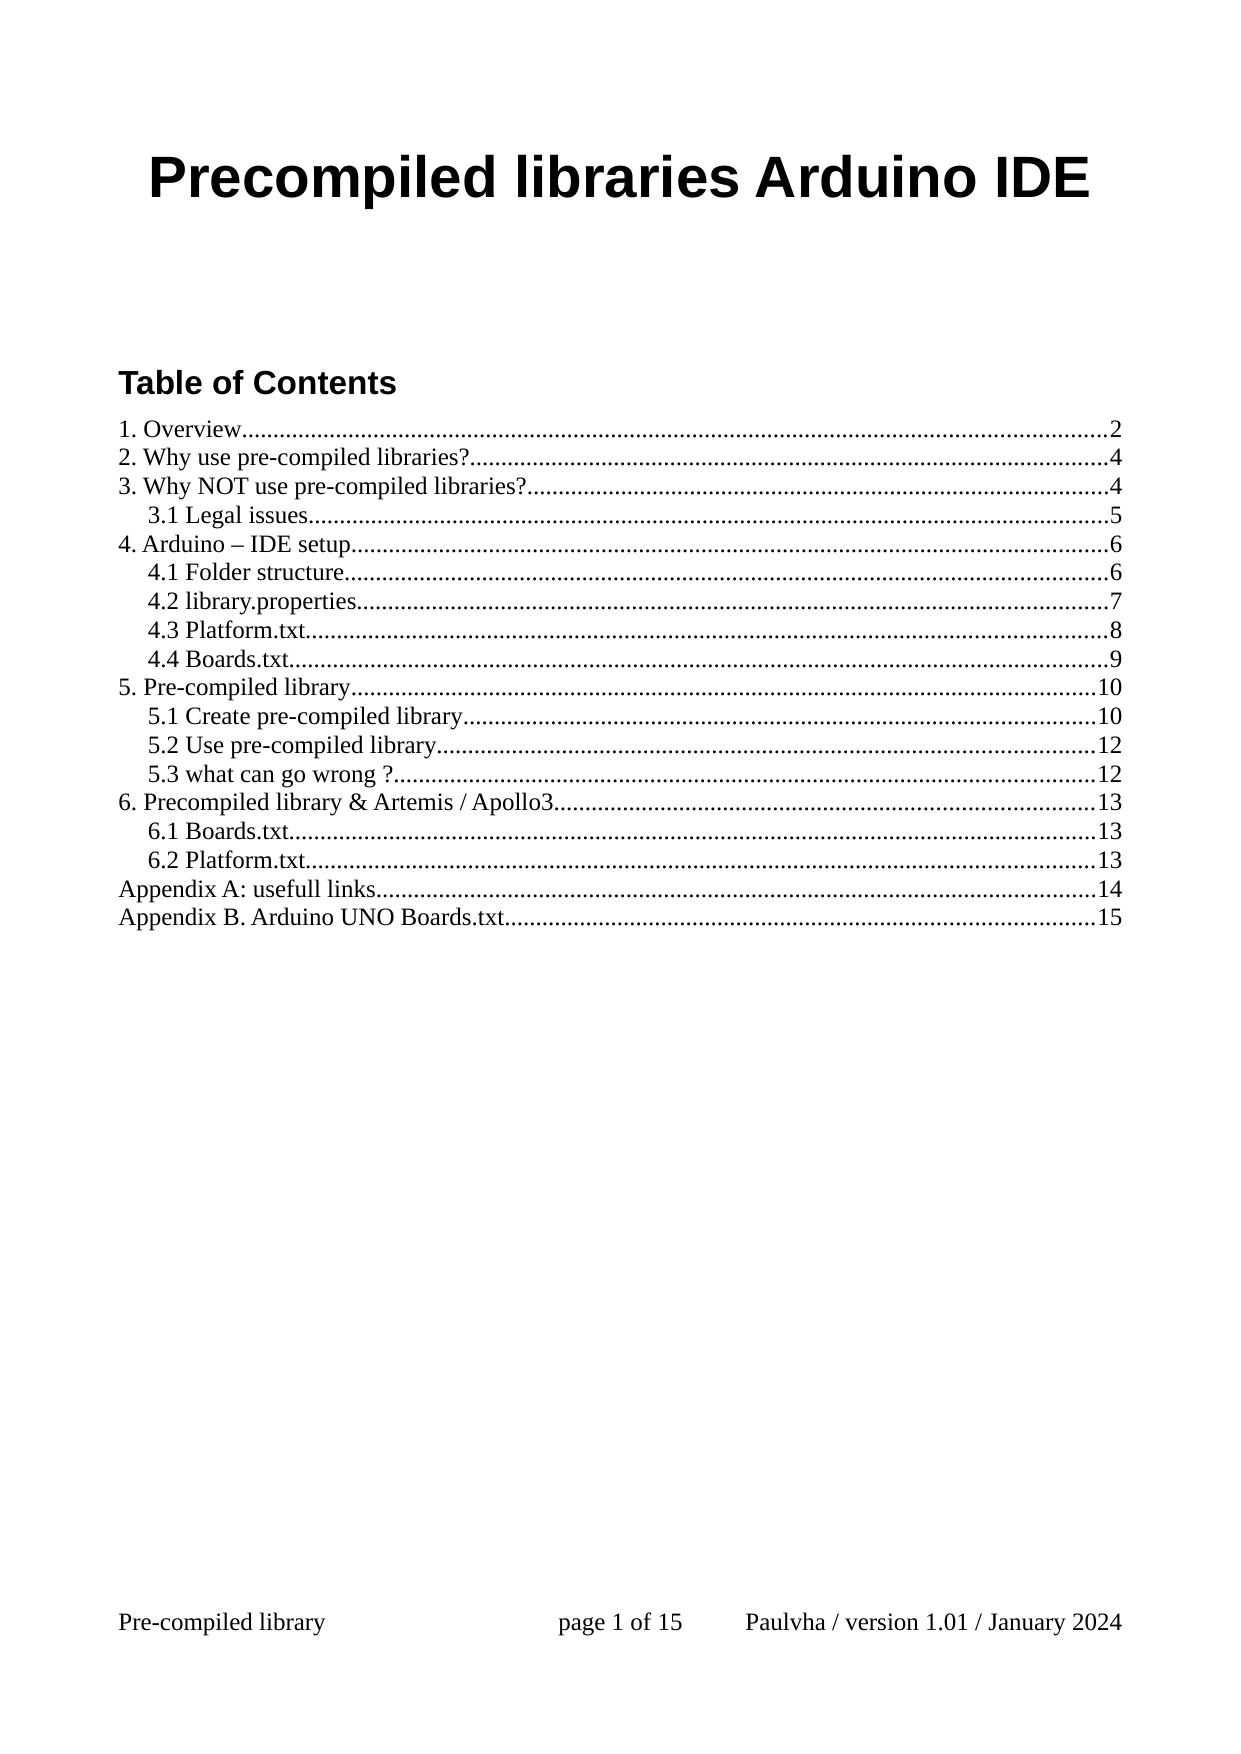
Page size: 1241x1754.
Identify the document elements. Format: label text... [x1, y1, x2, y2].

text 5.1 Create pre-compiled library 10 [148, 701, 1122, 730]
text 3.1 Legal issues 5 [148, 500, 1122, 529]
text 6.2 Platform.txt 13 [148, 845, 1122, 874]
text 4.3 Platform.txt 8 [148, 615, 1122, 644]
text 4.2 library.properties 7 [148, 586, 1122, 615]
text 6. Precompiled library & Artemis / Apollo3 13 [118, 787, 1122, 816]
text 6.1 Boards.txt 13 [148, 816, 1122, 845]
text 5. Pre-compiled library 10 [118, 672, 1122, 701]
text 5.2 Use pre-compiled library 12 [148, 730, 1122, 759]
text 3. Why NOT use pre-compiled libraries? 4 [118, 471, 1122, 500]
title Precompiled libraries Arduino IDE [118, 143, 1122, 210]
text Appendix B. Arduino UNO Boards.txt 15 [118, 902, 1122, 931]
text 4. Arduino – IDE setup 6 [118, 529, 1122, 557]
text 4.4 Boards.txt 9 [148, 644, 1122, 672]
text 4.1 Folder structure 6 [148, 557, 1122, 586]
text 1. Overview 2 [118, 414, 1122, 442]
text 5.3 what can go wrong ? 12 [148, 759, 1122, 787]
text Appendix A: usefull links 14 [118, 874, 1122, 902]
subtitle Table of Contents [118, 363, 1122, 401]
text 2. Why use pre-compiled libraries? 4 [118, 442, 1122, 471]
